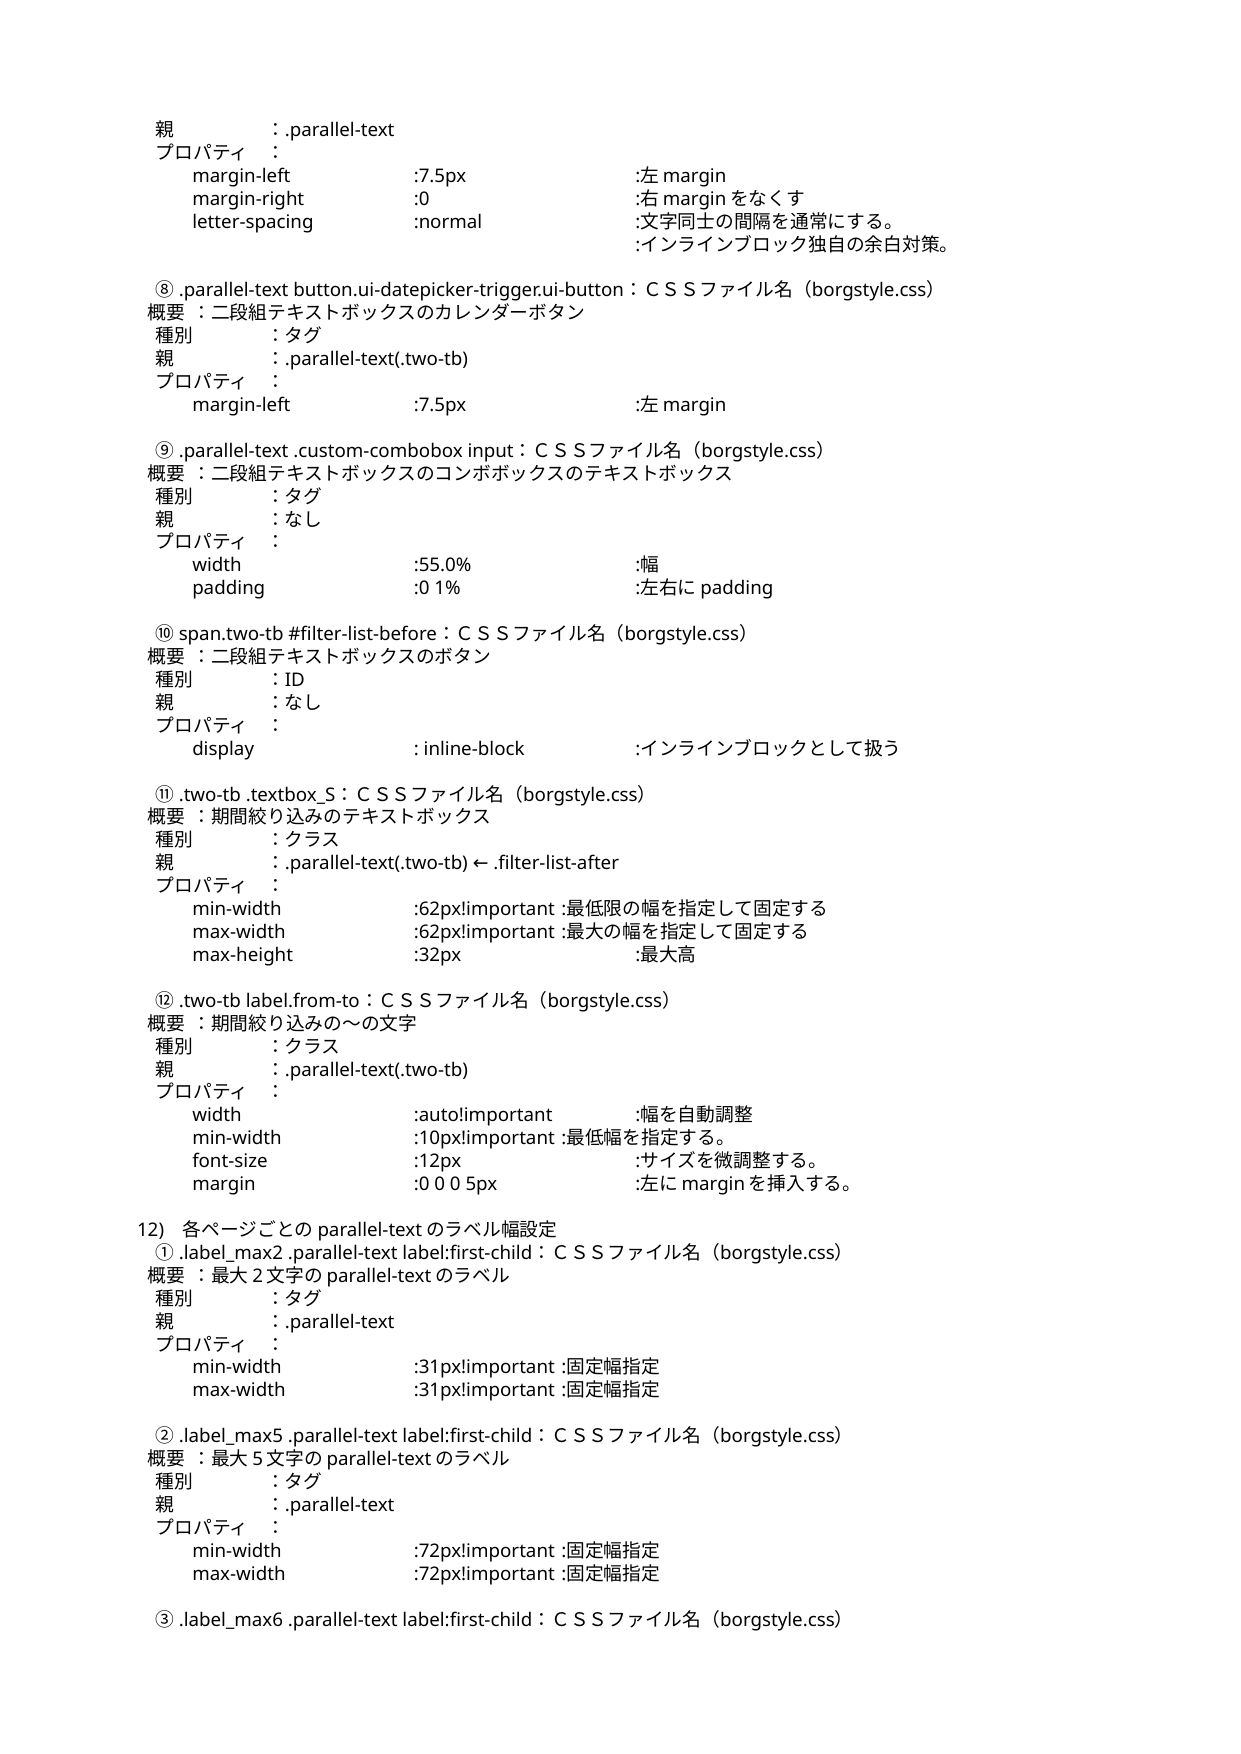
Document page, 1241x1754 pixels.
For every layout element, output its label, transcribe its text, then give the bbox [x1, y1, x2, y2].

text min-width :31px!important :固定幅指定 [118, 1356, 1122, 1378]
text 概要 ：期間絞り込みのテキストボックス [118, 806, 1122, 828]
text margin-left :7.5px :左margin [118, 164, 1122, 187]
text letter-spacing :normal :文字同士の間隔を通常にする。 [118, 210, 1122, 233]
text 親 ：.parallel-text(.two-tb) ← .filter-list-after [118, 851, 1122, 874]
text 種別 ：タグ [118, 1287, 1122, 1310]
text 親 ：.parallel-text [118, 1310, 1122, 1333]
text max-width :31px!important :固定幅指定 [118, 1378, 1122, 1401]
text width :55.0% :幅 [118, 553, 1122, 576]
text 種別 ：タグ [118, 485, 1122, 508]
text ⑧ .parallel-text button.ui-datepicker-trigger.ui-button：ＣＳＳファイル名（borgstyle.css） [118, 278, 1122, 301]
text 親 ：.parallel-text [118, 1493, 1122, 1516]
text プロパティ ： [118, 714, 1122, 737]
text プロパティ ： [118, 1516, 1122, 1539]
text margin-left :7.5px :左margin [118, 393, 1122, 416]
text ➉ span.two-tb #filter-list-before：ＣＳＳファイル名（borgstyle.css） [118, 622, 1122, 645]
text 親 ：.parallel-text [118, 118, 1122, 141]
text font-size :12px :サイズを微調整する。 [118, 1149, 1122, 1172]
text width :auto!important :幅を自動調整 [118, 1103, 1122, 1126]
text max-width :72px!important :固定幅指定 [118, 1562, 1122, 1585]
text 種別 ：タグ [118, 324, 1122, 347]
text 種別 ：クラス [118, 828, 1122, 851]
text 概要 ：最大2文字のparallel-textのラベル [118, 1264, 1122, 1287]
text 種別 ：タグ [118, 1470, 1122, 1493]
text 親 ：なし [118, 691, 1122, 714]
text ⑨ .parallel-text .custom-combobox input：ＣＳＳファイル名（borgstyle.css） [118, 439, 1122, 462]
text 種別 ：クラス [118, 1035, 1122, 1058]
text 種別 ：ID [118, 668, 1122, 691]
text margin :0 0 0 5px :左にmarginを挿入する。 [118, 1172, 1122, 1195]
text ③ .label_max6 .parallel-text label:first-child：ＣＳＳファイル名（borgstyle.css） [118, 1608, 1122, 1631]
text 親 ：.parallel-text(.two-tb) [118, 1058, 1122, 1081]
text プロパティ ： [118, 531, 1122, 553]
text 概要 ：二段組テキストボックスのボタン [118, 645, 1122, 668]
text 12) 各ページごとのparallel-textのラベル幅設定 [118, 1218, 1122, 1241]
text ① .label_max2 .parallel-text label:first-child：ＣＳＳファイル名（borgstyle.css） [118, 1241, 1122, 1264]
text プロパティ ： [118, 370, 1122, 393]
text ⑫ .two-tb label.from-to：ＣＳＳファイル名（borgstyle.css） [118, 989, 1122, 1012]
text ⑪ .two-tb .textbox_S：ＣＳＳファイル名（borgstyle.css） [118, 783, 1122, 806]
text プロパティ ： [118, 874, 1122, 897]
text 概要 ：期間絞り込みの〜の文字 [118, 1012, 1122, 1035]
text 親 ：なし [118, 508, 1122, 531]
text ② .label_max5 .parallel-text label:first-child：ＣＳＳファイル名（borgstyle.css） [118, 1424, 1122, 1447]
text プロパティ ： [118, 1081, 1122, 1103]
text :インラインブロック独自の余白対策。 [118, 233, 1122, 256]
text 概要 ：最大5文字のparallel-textのラベル [118, 1447, 1122, 1470]
text max-height :32px :最大高 [118, 943, 1122, 966]
text padding :0 1% :左右にpadding [118, 576, 1122, 599]
text display : inline-block :インラインブロックとして扱う [118, 737, 1122, 760]
text プロパティ ： [118, 1333, 1122, 1356]
text margin-right :0 :右marginをなくす [118, 187, 1122, 210]
text 親 ：.parallel-text(.two-tb) [118, 347, 1122, 370]
text 概要 ：二段組テキストボックスのカレンダーボタン [118, 301, 1122, 324]
text min-width :10px!important :最低幅を指定する。 [118, 1126, 1122, 1149]
text max-width :62px!important :最大の幅を指定して固定する [118, 920, 1122, 943]
text min-width :72px!important :固定幅指定 [118, 1539, 1122, 1562]
text プロパティ ： [118, 141, 1122, 164]
text min-width :62px!important :最低限の幅を指定して固定する [118, 897, 1122, 920]
text 概要 ：二段組テキストボックスのコンボボックスのテキストボックス [118, 462, 1122, 485]
